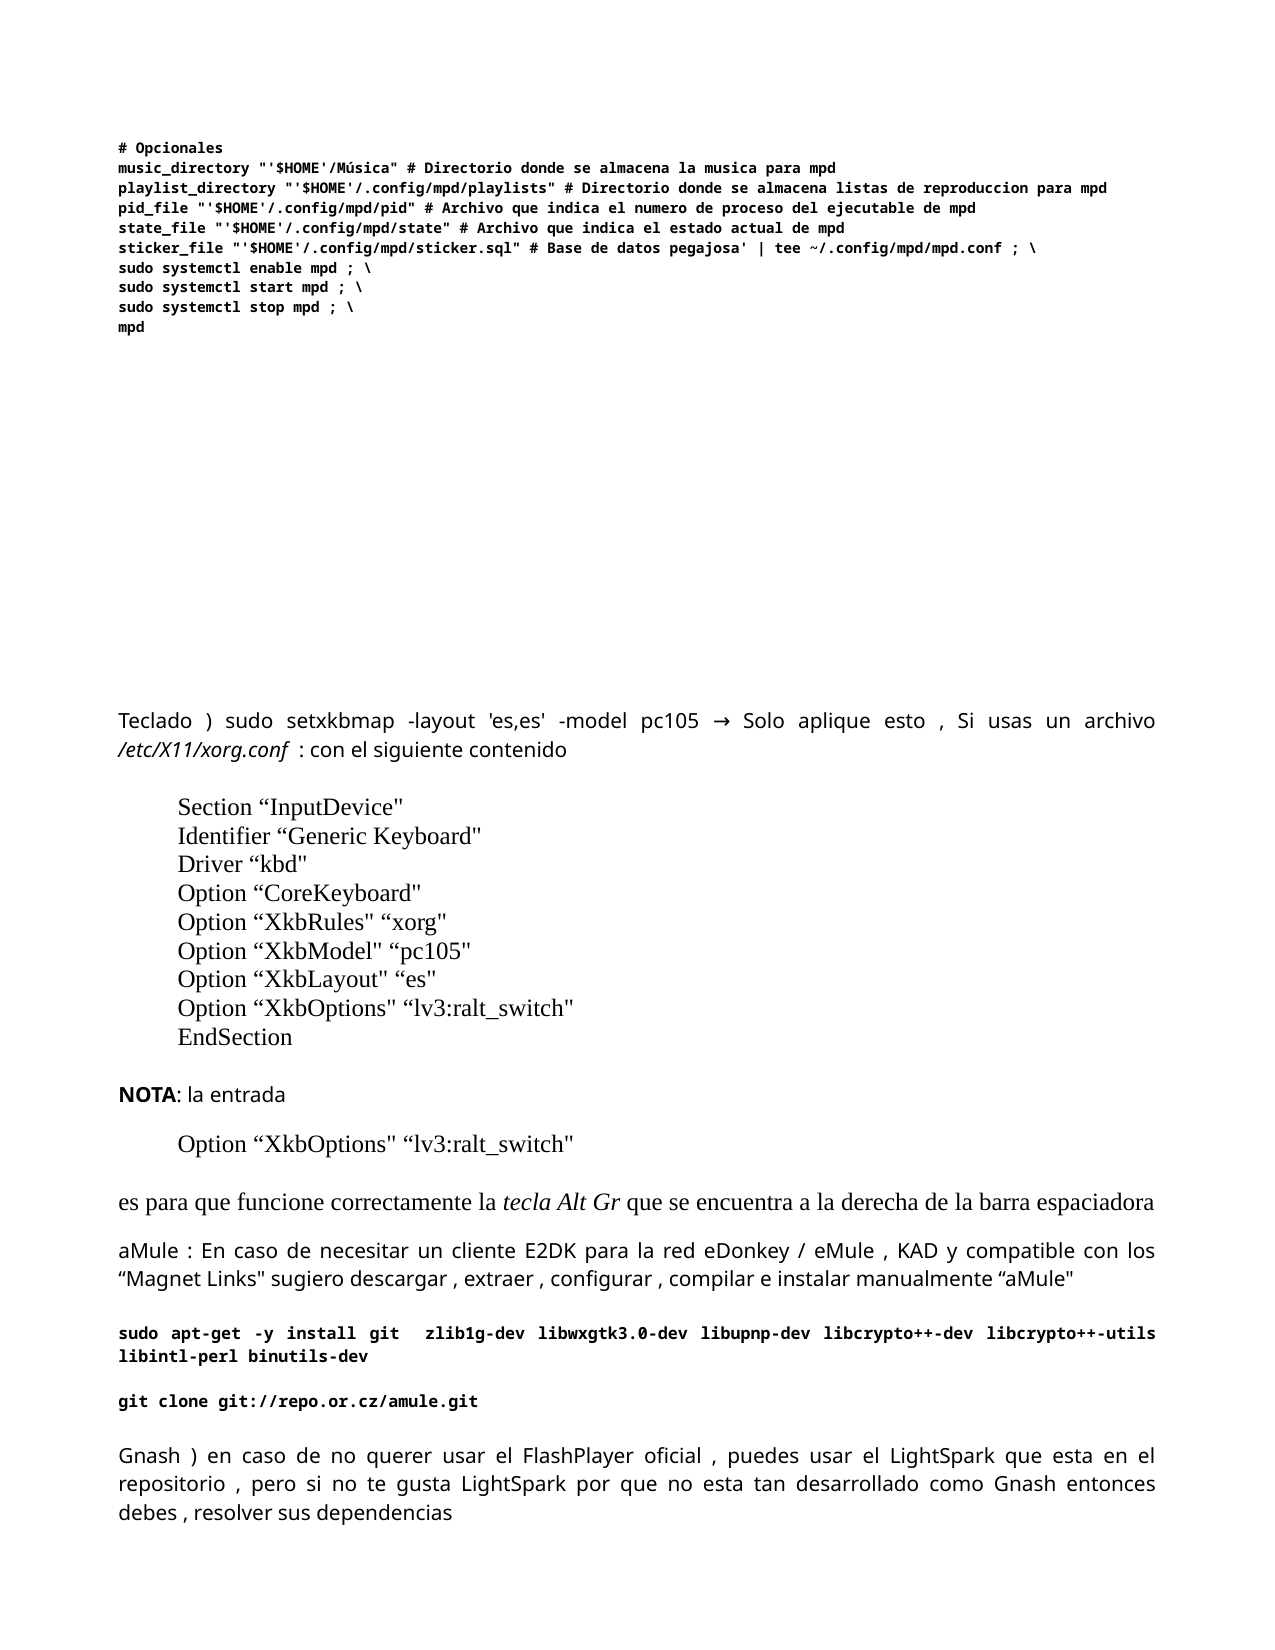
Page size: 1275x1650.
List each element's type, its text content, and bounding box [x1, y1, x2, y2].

text # Opcionales [118, 138, 1157, 158]
text Option “XkbOptions" “lv3:ralt_switch" [177, 1129, 1098, 1158]
text NOTA: la entrada [118, 1080, 1157, 1109]
text sudo systemctl stop mpd ; \ [118, 297, 1157, 317]
text es para que funcione correctamente la tecla Alt Gr que se encuentra a la derecha de la barra espaciadora [118, 1187, 1157, 1216]
text sudo systemctl enable mpd ; \ [118, 257, 1157, 277]
text mpd [118, 317, 1157, 337]
text git clone git://repo.or.cz/amule.git [118, 1389, 1157, 1412]
text pid_file "'$HOME'/.config/mpd/pid" # Archivo que indica el numero de proceso del ejecutable de mpd [118, 198, 1157, 218]
text state_file "'$HOME'/.config/mpd/state" # Archivo que indica el estado actual de mpd [118, 218, 1157, 237]
text Section “InputDevice" Identifier “Generic Keyboard" Driver “kbd" Option “CoreKeyboard" Option “XkbRules" “xorg" Option “XkbModel" “pc105" Option “XkbLayout" “es" Option “XkbOptions" “lv3:ralt_switch" EndSection [177, 792, 1098, 1051]
text sudo apt-get -y install git zlib1g-dev libwxgtk3.0-dev libupnp-dev libcrypto++-dev libcrypto++-utils libintl-perl binutils-dev [118, 1321, 1157, 1367]
text Teclado ) sudo setxkbmap -layout 'es,es' -model pc105 → Solo aplique esto , Si usas un archivo /etc/X11/xorg.conf : con el siguiente contenido [118, 707, 1157, 763]
text playlist_directory "'$HOME'/.config/mpd/playlists" # Directorio donde se almacena listas de reproduccion para mpd [118, 178, 1157, 198]
text sudo systemctl start mpd ; \ [118, 277, 1157, 297]
text music_directory "'$HOME'/Música" # Directorio donde se almacena la musica para mpd [118, 158, 1157, 178]
text sticker_file "'$HOME'/.config/mpd/sticker.sql" # Base de datos pegajosa' | tee ~/.config/mpd/mpd.conf ; \ [118, 237, 1157, 257]
text Gnash ) en caso de no querer usar el FlashPlayer oficial , puedes usar el LightSpark que esta en el repositorio , pero si no te gusta LightSpark por que no esta tan desarrollado como Gnash entonces debes , resolver sus dependencias [118, 1441, 1157, 1526]
text aMule : En caso de necesitar un cliente E2DK para la red eDonkey / eMule , KAD y compatible con los “Magnet Links" sugiero descargar , extraer , configurar , compilar e instalar manualmente “aMule" [118, 1236, 1157, 1293]
